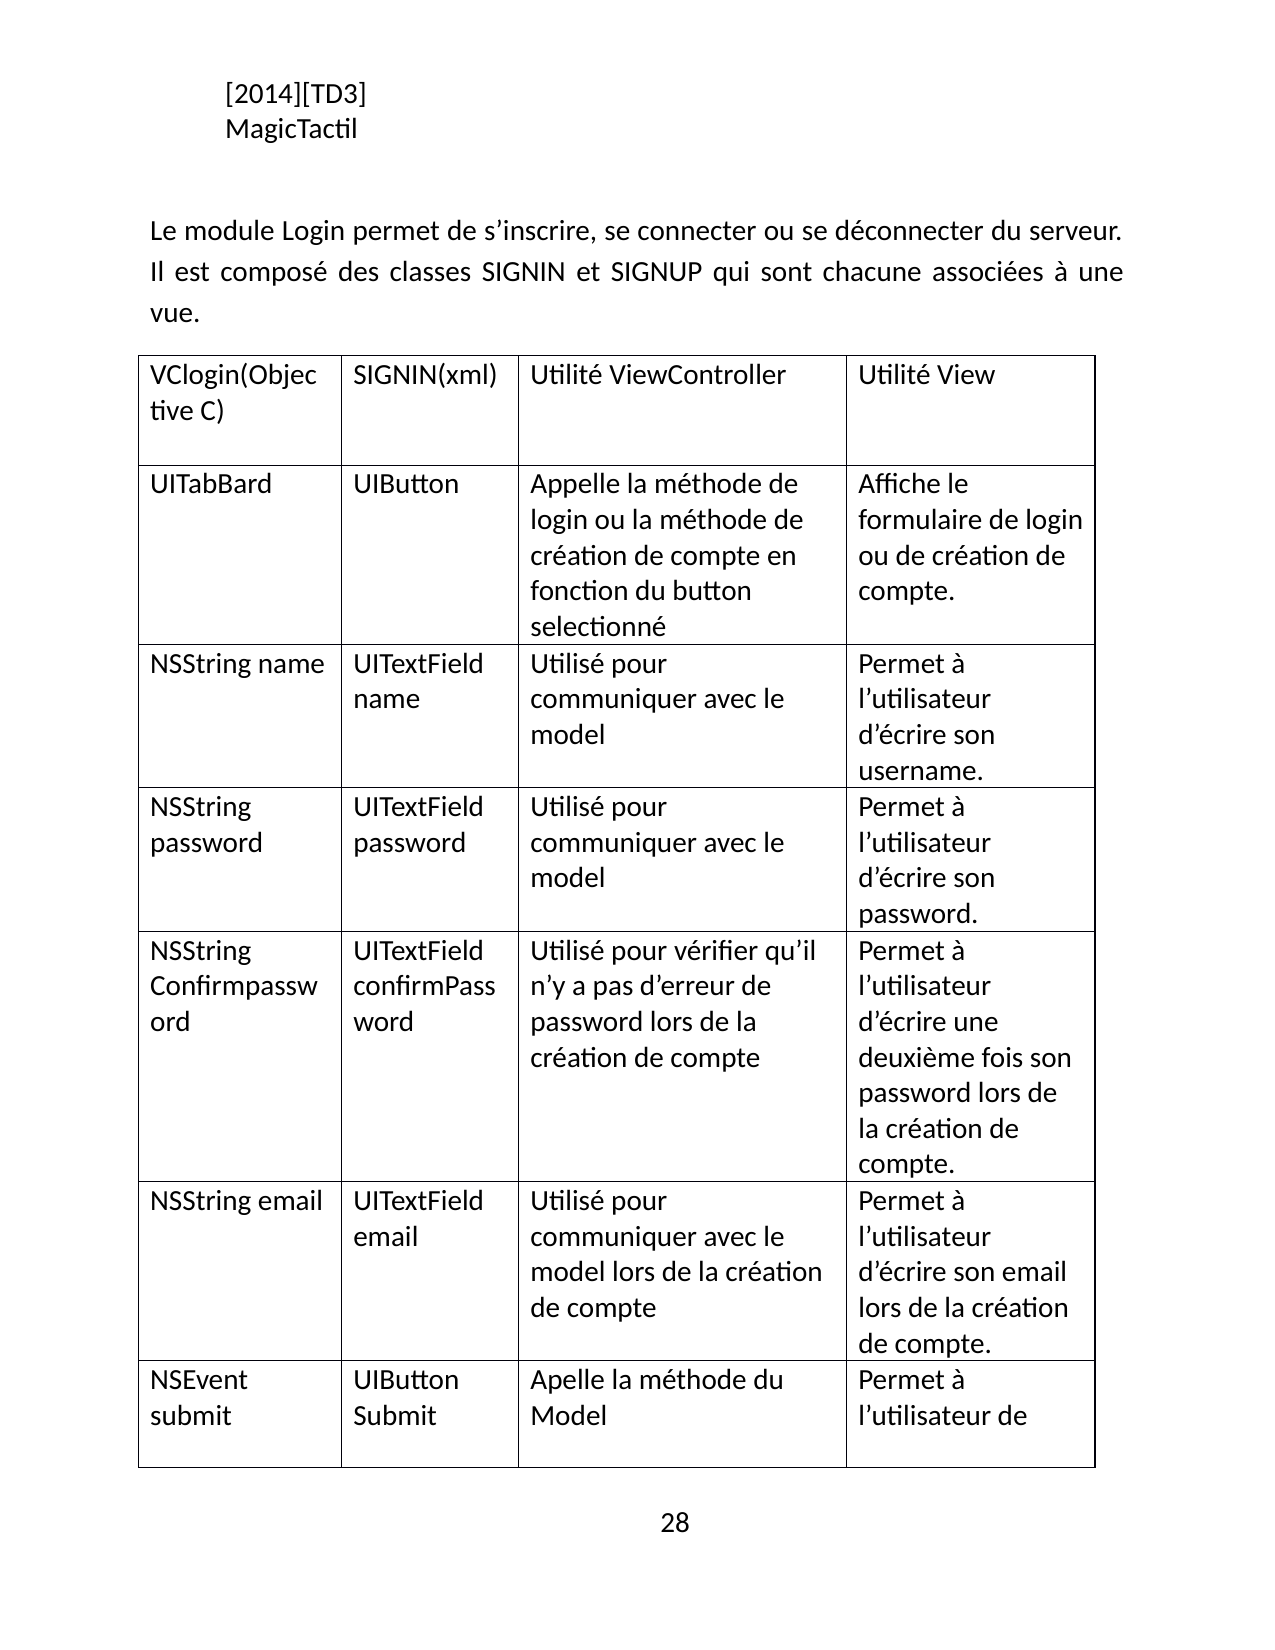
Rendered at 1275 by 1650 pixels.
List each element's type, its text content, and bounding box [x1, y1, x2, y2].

table_cell UITextField password [342, 788, 518, 931]
table_cell UIButton [342, 466, 518, 644]
table_cell Permet à l’utilisateur d’écrire son password. [847, 788, 1094, 931]
table_cell Affiche le formulaire de login ou de création de compte. [847, 466, 1094, 644]
table_header SIGNIN(xml) [342, 356, 518, 464]
table_cell Utilisé pour communiquer avec le model [519, 788, 846, 931]
table_cell UITextField email [342, 1182, 518, 1360]
table_cell NSString name [139, 645, 341, 787]
table_cell UITextField confirmPassword [342, 932, 518, 1181]
text Le module Login permet de s’inscrire, se connecter ou se déconnecter du serveur. Il est composé des classes SIGNIN et SIGNUP qui sont chacune associées à une vue. [150, 212, 1125, 329]
table_cell Permet à l’utilisateur d’écrire son email lors de la création de compte. [847, 1182, 1094, 1360]
table_cell UITextField name [342, 645, 518, 787]
table_cell Apelle la méthode du Model [519, 1361, 846, 1467]
table_cell UITabBard [139, 466, 341, 644]
table_cell Permet à l’utilisateur d’écrire une deuxième fois son password lors de la création de compte. [847, 932, 1094, 1181]
table_cell Permet à l’utilisateur d’écrire son username. [847, 645, 1094, 787]
table_cell NSString email [139, 1182, 341, 1360]
table_cell Utilisé pour communiquer avec le model [519, 645, 846, 787]
table_cell Permet à l’utilisateur de [847, 1361, 1094, 1467]
table_cell NSString password [139, 788, 341, 931]
table_cell Utilisé pour vérifier qu’il n’y a pas d’erreur de password lors de la création de compte [519, 932, 846, 1181]
table_header Utilité View [847, 356, 1094, 464]
table_header Utilité ViewController [519, 356, 846, 464]
table_cell NSString Confirmpassword [139, 932, 341, 1181]
table_cell UIButton Submit [342, 1361, 518, 1467]
table_cell Utilisé pour communiquer avec le model lors de la création de compte [519, 1182, 846, 1360]
table_header VClogin(Objective C) [139, 356, 341, 464]
table_cell NSEvent submit [139, 1361, 341, 1467]
table_cell Appelle la méthode de login ou la méthode de création de compte en fonction du button selectionné [519, 466, 846, 644]
